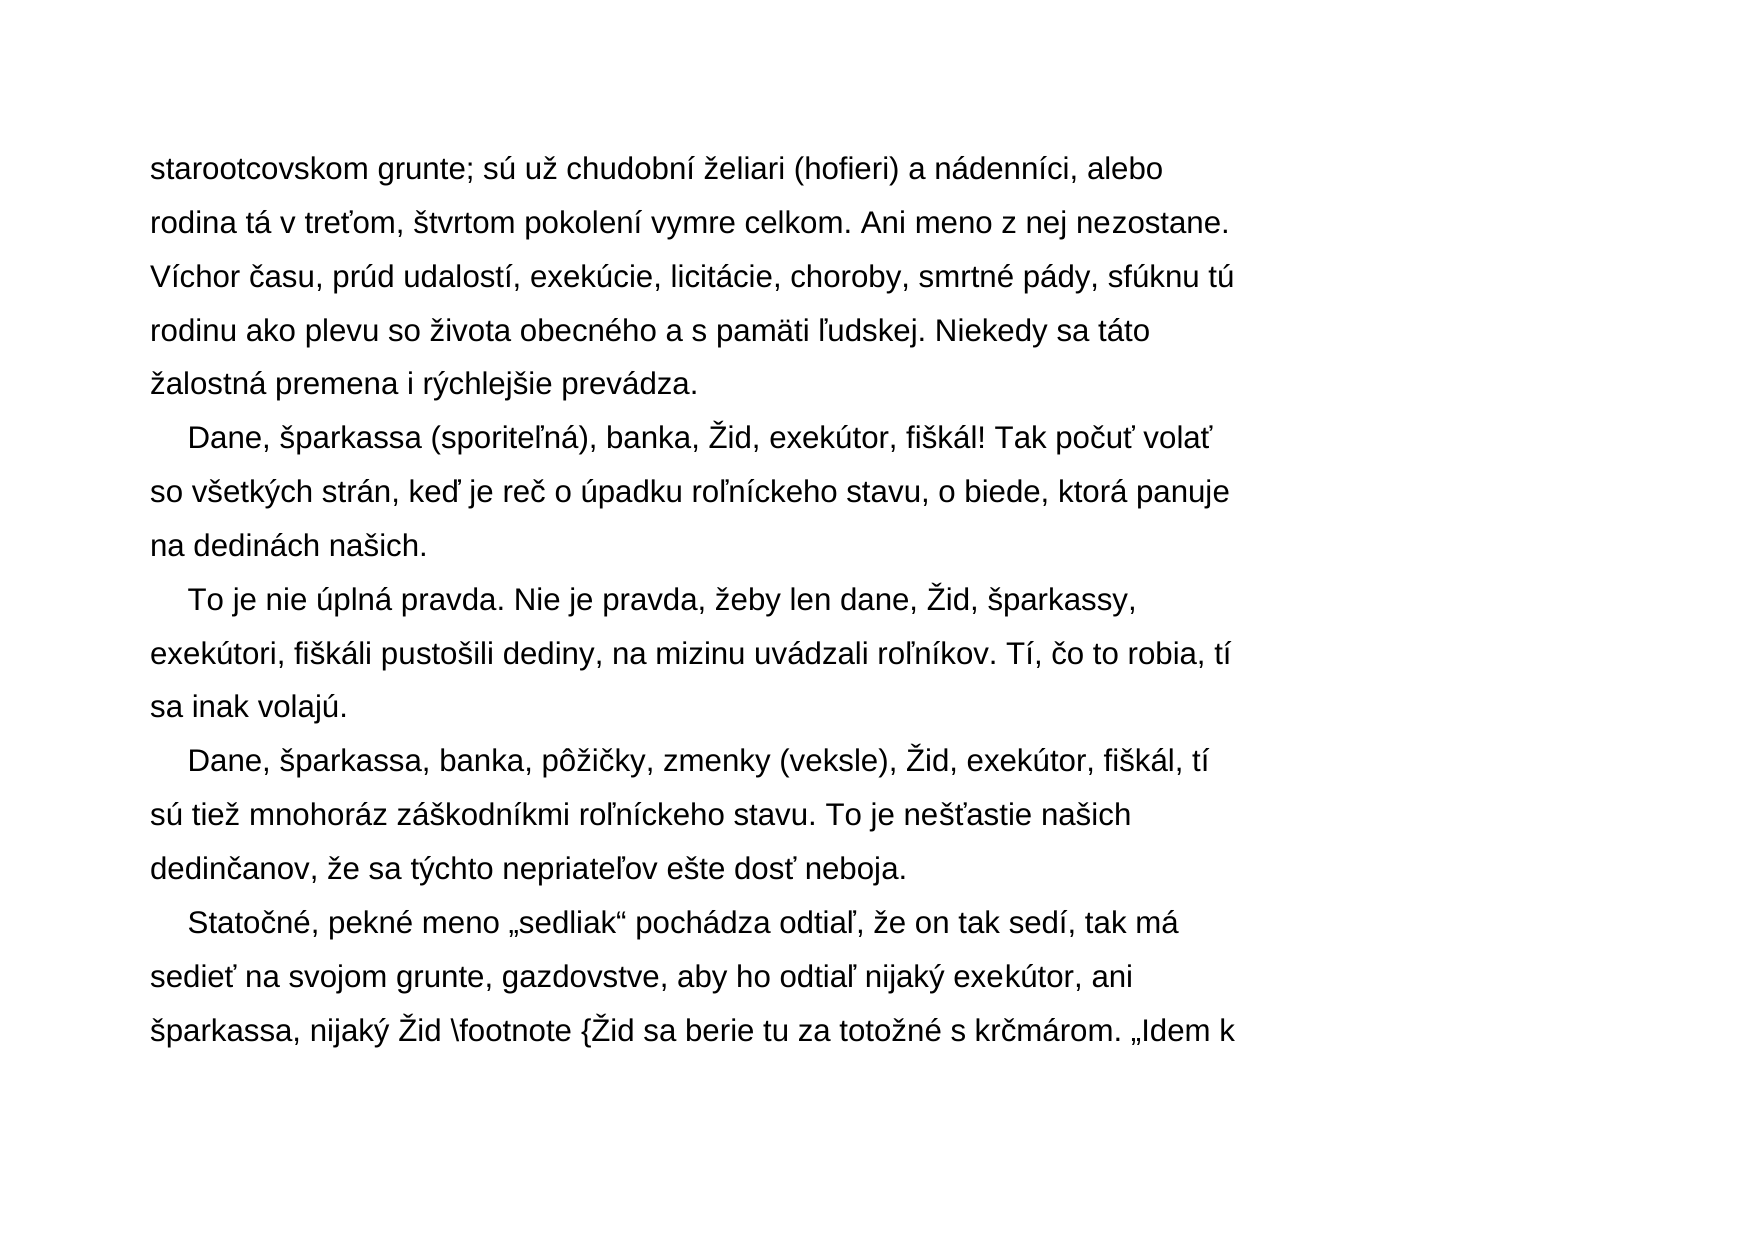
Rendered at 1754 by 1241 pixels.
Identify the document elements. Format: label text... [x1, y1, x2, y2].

text To je nie úplná pravda. Nie je pravda, žeby len dane, Žid, šparkassy, exekútori, fiškáli pu­stošili dediny, na mizinu uvádzali roľníkov. Tí, čo to robia, tí sa inak volajú. [150, 581, 1243, 724]
text starootcovskom grunte; sú už chudobní želiari (hofieri) a nádenníci, alebo rodina tá v treťom, štvrtom pokolení vymre celkom. Ani meno z nej ne­zostane. Víchor času, prúd udalostí, exekúcie, licitácie, choroby, smrtné pády, sfúknu tú ro­dinu ako plevu so života obecného a s pamäti ľudskej. Niekedy sa táto žalostná premena i rýchlejšie prevádza. [150, 150, 1243, 401]
text Dane, šparkassa, banka, pôžičky, zmenky (veksle), Žid, exekútor, fiškál, tí sú tiež mnohoráz záškodníkmi roľníckeho stavu. To je ne­šťastie našich dedinčanov, že sa týchto nepria­teľov ešte dosť neboja. [150, 742, 1243, 886]
text Statočné, pekné meno „sedliak“ pochádza odtiaľ, že on tak sedí, tak má sedieť na svojom grunte, gazdovstve, aby ho odtiaľ nijaký exe­kútor, ani šparkassa, nijaký Žid \footnote {Žid sa berie tu za totožné s krčmárom. „Idem k [150, 904, 1243, 1048]
text Dane, šparkassa (sporiteľná), banka, Žid, exekútor, fiškál! Tak počuť volať so všetkých strán, keď je reč o úpadku roľníckeho stavu, o biede, ktorá panuje na dedinách našich. [150, 419, 1243, 563]
